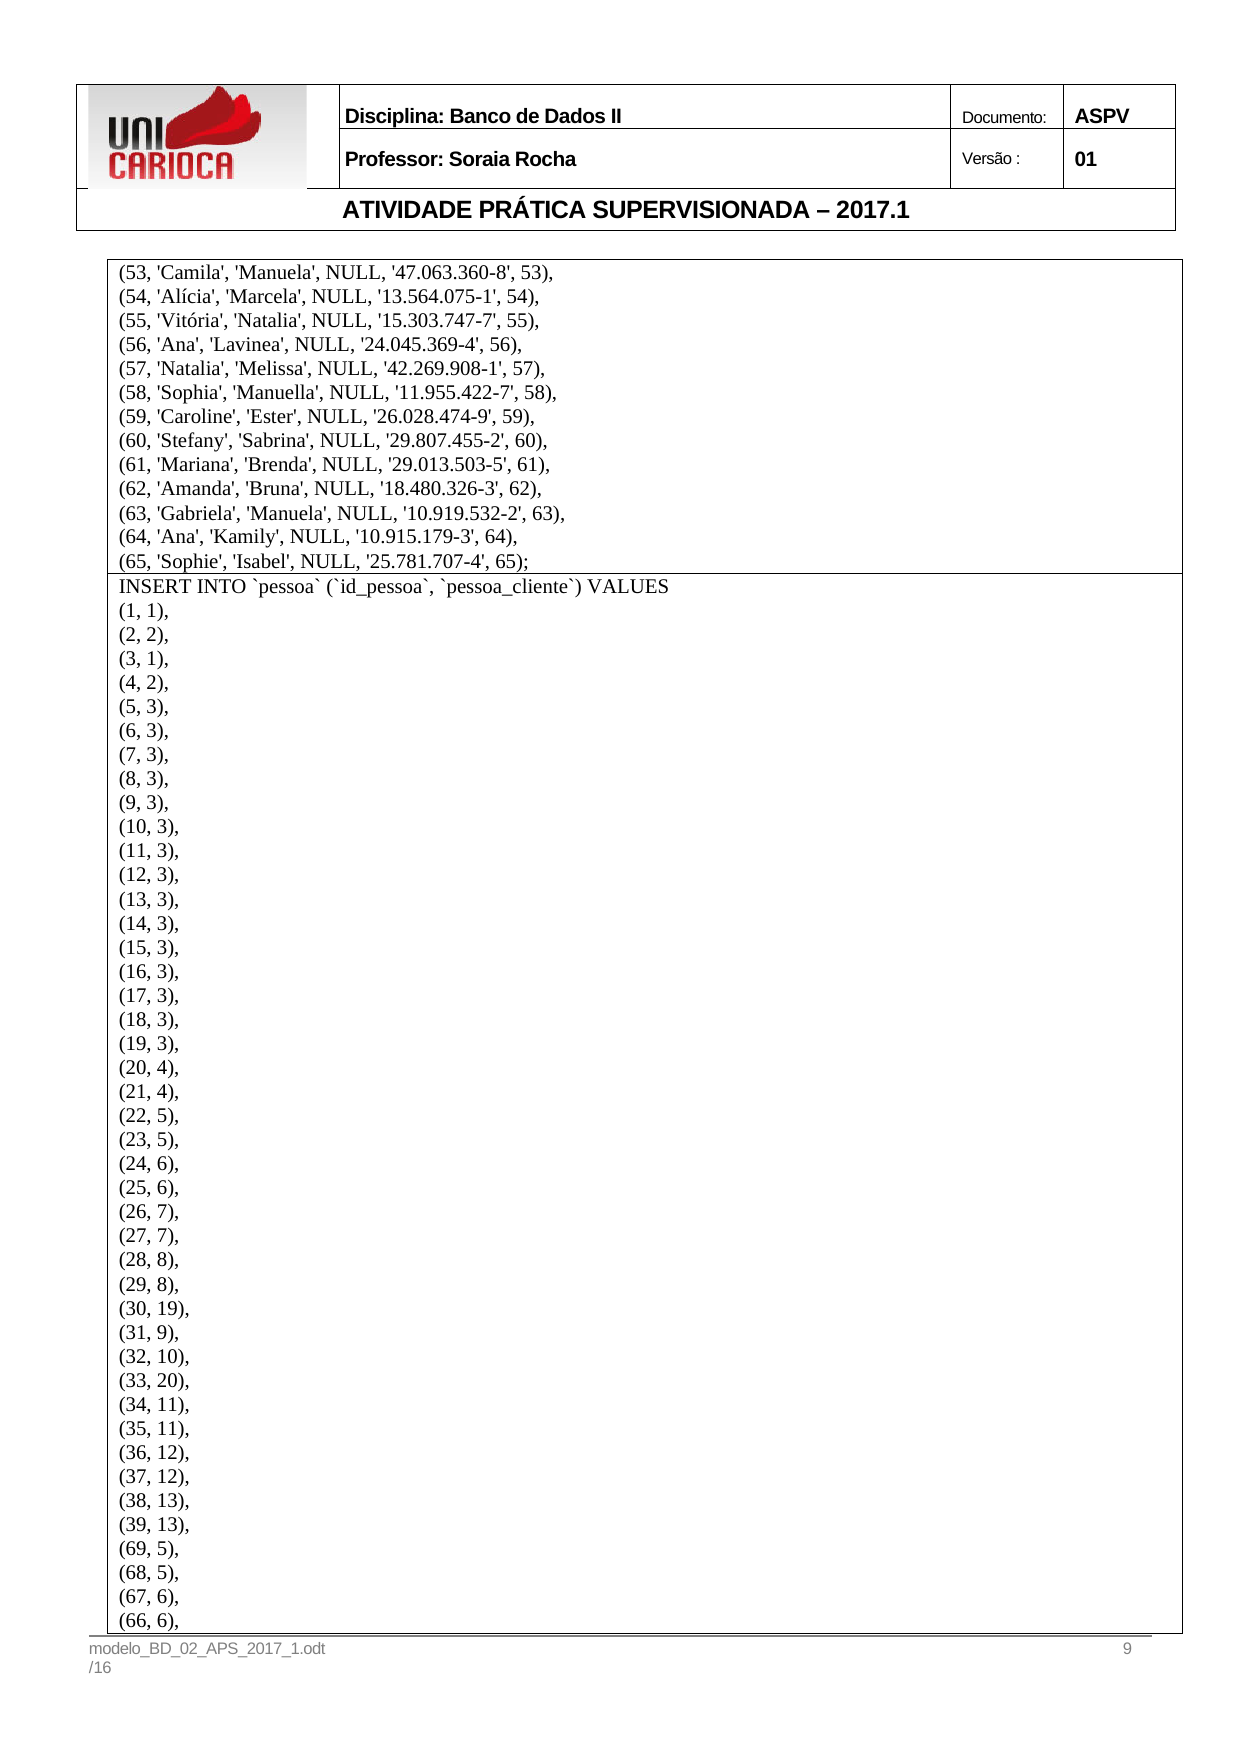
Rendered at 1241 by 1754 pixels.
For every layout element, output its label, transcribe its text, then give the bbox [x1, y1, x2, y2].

table_cell (53, 'Camila', 'Manuela', NULL, '47.063.360-8', 53), (54, 'Alícia', 'Marcela', NULL, '13.564.075-1', 54), (55, 'Vitória', 'Natalia', NULL, '15.303.747-7', 55), (56, 'Ana', 'Lavinea', NULL, '24.045.369-4', 56), (57, 'Natalia', 'Melissa', NULL, '42.269.908-1', 57), (58, 'Sophia', 'Manuella', NULL, '11.955.422-7', 58), (59, 'Caroline', 'Ester', NULL, '26.028.474-9', 59), (60, 'Stefany', 'Sabrina', NULL, '29.807.455-2', 60), (61, 'Mariana', 'Brenda', NULL, '29.013.503-5', 61), (62, 'Amanda', 'Bruna', NULL, '18.480.326-3', 62), (63, 'Gabriela', 'Manuela', NULL, '10.919.532-2', 63), (64, 'Ana', 'Kamily', NULL, '10.915.179-3', 64), (65, 'Sophie', 'Isabel', NULL, '25.781.707-4', 65); [108, 260, 1182, 573]
picture [88, 85, 307, 189]
table_cell INSERT INTO `pessoa` (`id_pessoa`, `pessoa_cliente`) VALUES (1, 1), (2, 2), (3, 1), (4, 2), (5, 3), (6, 3), (7, 3), (8, 3), (9, 3), (10, 3), (11, 3), (12, 3), (13, 3), (14, 3), (15, 3), (16, 3), (17, 3), (18, 3), (19, 3), (20, 4), (21, 4), (22, 5), (23, 5), (24, 6), (25, 6), (26, 7), (27, 7), (28, 8), (29, 8), (30, 19), (31, 9), (32, 10), (33, 20), (34, 11), (35, 11), (36, 12), (37, 12), (38, 13), (39, 13), (69, 5), (68, 5), (67, 6), (66, 6), [108, 574, 1182, 1632]
